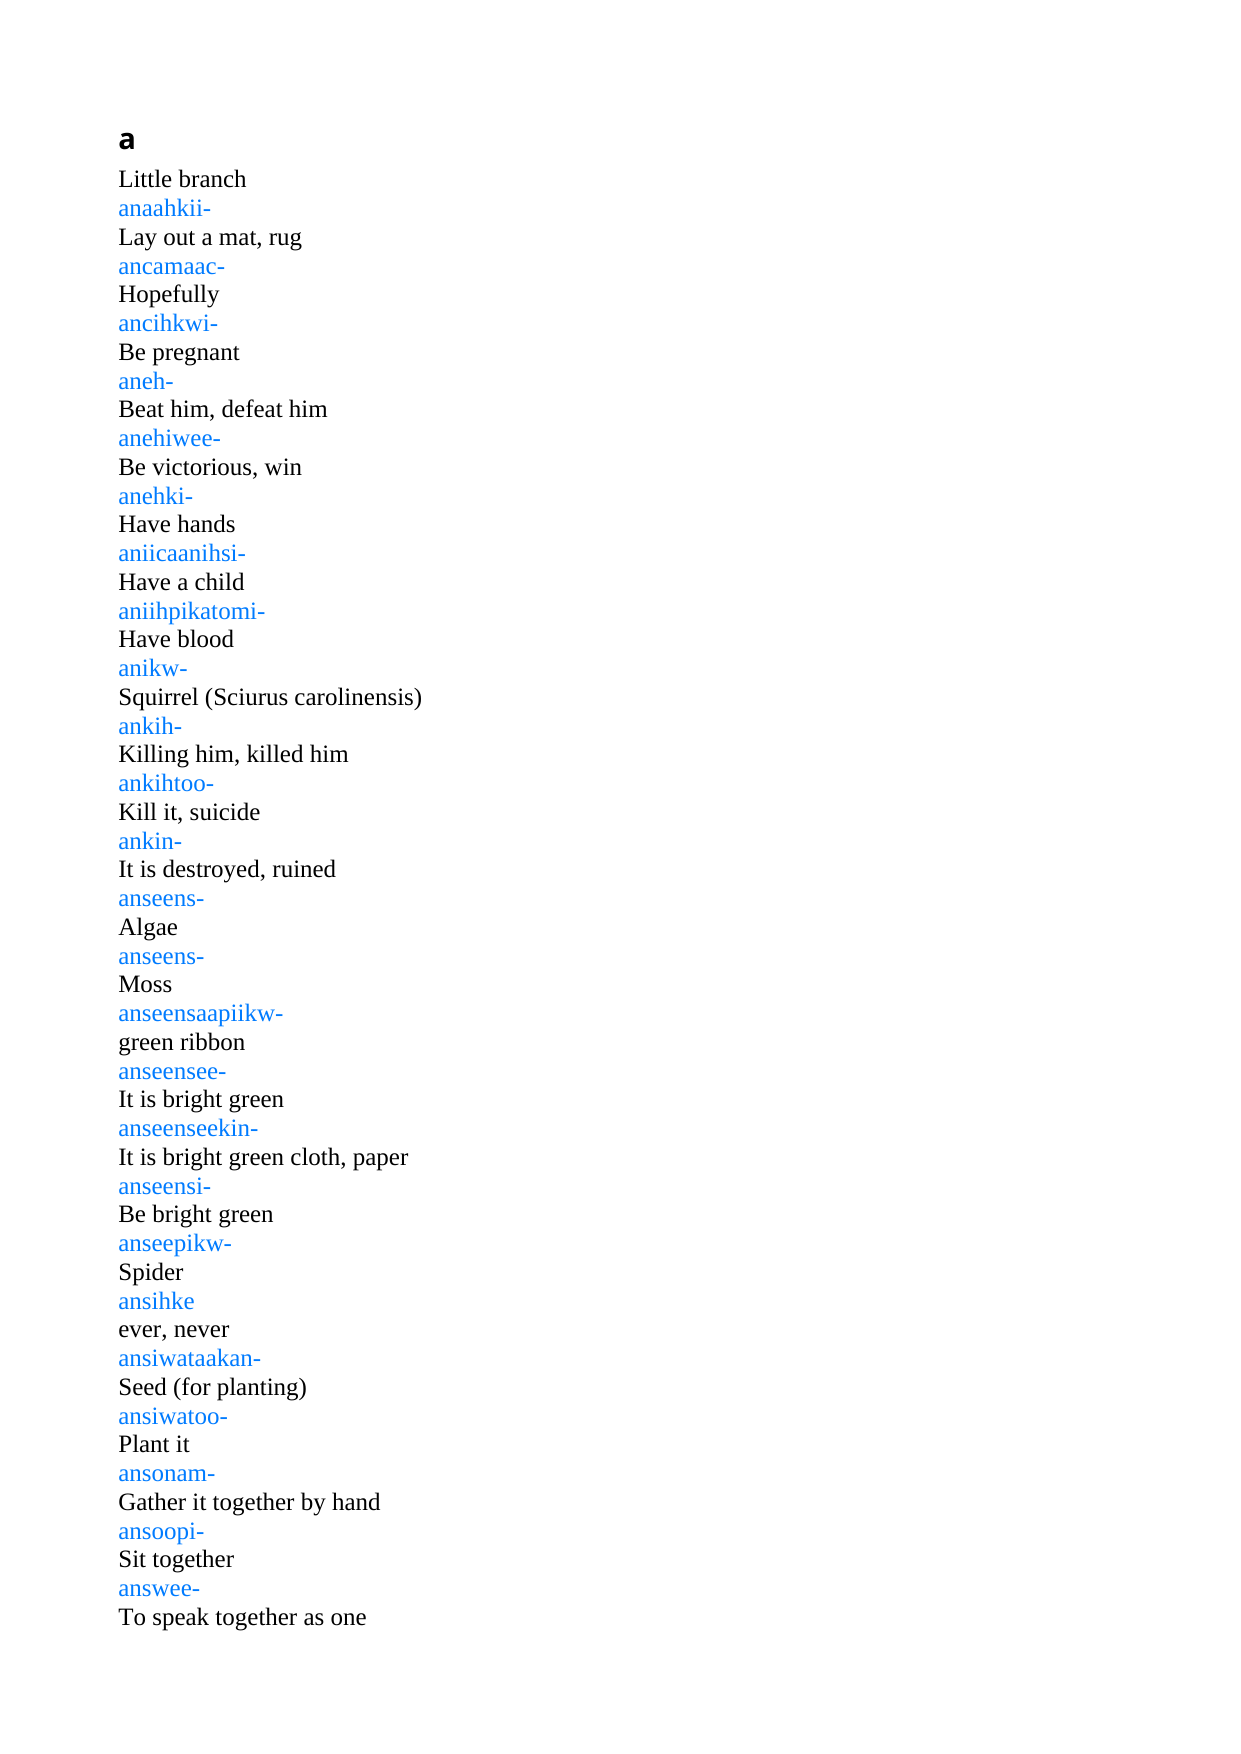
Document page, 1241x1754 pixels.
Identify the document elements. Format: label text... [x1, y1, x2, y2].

table_cell ansiwataakan- Seed (for planting) [118, 1343, 834, 1401]
table_cell ancamaac- Hopefully [118, 251, 834, 308]
table_cell ansoopi- Sit together [118, 1516, 834, 1573]
table_cell ansihke ever, never [118, 1286, 834, 1343]
table_cell ancihkwi- Be pregnant [118, 308, 834, 366]
table_cell anseens- Moss [118, 941, 834, 998]
table_cell anehki- Have hands [118, 481, 834, 538]
table_cell ankihtoo- Kill it, suicide [118, 768, 834, 826]
table_cell anseensee- It is bright green [118, 1056, 834, 1113]
table_cell anseepikw- Spider [118, 1228, 834, 1286]
table_cell anseensi- Be bright green [118, 1171, 834, 1228]
table_cell anikw- Squirrel (Sciurus carolinensis) [118, 653, 834, 711]
table_cell Little branch [118, 165, 834, 193]
table_cell ansonam- Gather it together by hand [118, 1458, 834, 1516]
table_cell aneh- Beat him, defeat him [118, 366, 834, 423]
table_cell anseensaapiikw- green ribbon [118, 998, 834, 1056]
table_cell aniicaanihsi- Have a child [118, 538, 834, 596]
table_cell anseens- Algae [118, 883, 834, 941]
table_cell aniihpikatomi- Have blood [118, 596, 834, 653]
table_cell ansiwatoo- Plant it [118, 1401, 834, 1458]
table_cell ankih- Killing him, killed him [118, 711, 834, 768]
table_cell answee- To speak together as one [118, 1573, 834, 1631]
table_cell anseenseekin- It is bright green cloth, paper [118, 1113, 834, 1171]
table_cell anaahkii- Lay out a mat, rug [118, 193, 834, 251]
table_cell ankin- It is destroyed, ruined [118, 826, 834, 883]
table_header a [118, 118, 834, 164]
table_cell anehiwee- Be victorious, win [118, 423, 834, 481]
